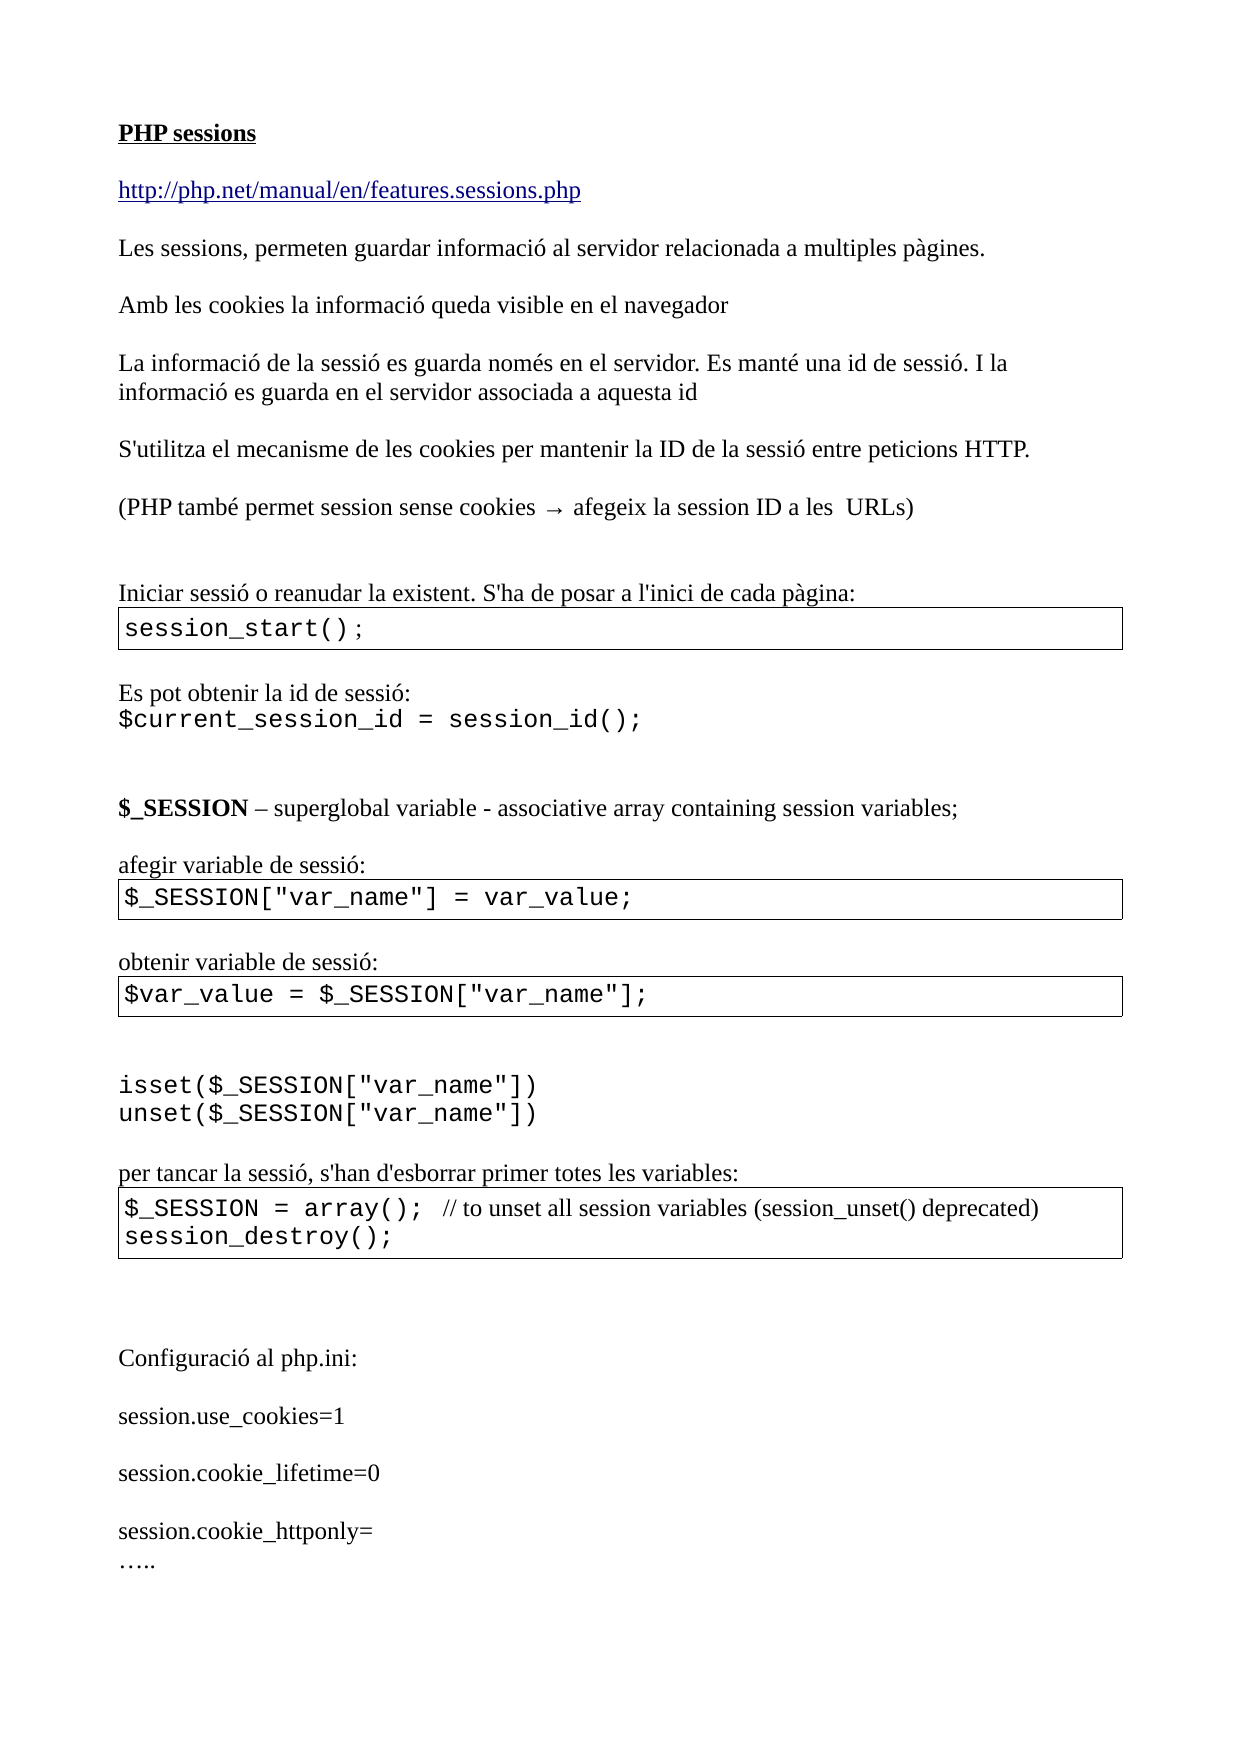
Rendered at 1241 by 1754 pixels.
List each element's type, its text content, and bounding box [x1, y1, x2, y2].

text unset($_SESSION["var_name"]) [118, 1101, 1122, 1129]
table_header $_SESSION["var_name"] = var_value; [119, 880, 1122, 919]
text Les sessions, permeten guardar informació al servidor relacionada a multiples pàgines. [118, 233, 1122, 262]
text obtenir variable de sessió: [118, 947, 1122, 976]
table_header $var_value = $_SESSION["var_name"]; [119, 977, 1122, 1016]
text session.use_cookies=1 [118, 1401, 1122, 1430]
text per tancar la sessió, s'han d'esborrar primer totes les variables: [118, 1158, 1122, 1187]
text ….. [118, 1545, 1122, 1573]
text Configuració al php.ini: [118, 1343, 1122, 1372]
table_header $_SESSION = array(); // to unset all session variables (session_unset() deprecated) session_destroy(); [119, 1188, 1122, 1258]
text S'utilitza el mecanisme de les cookies per mantenir la ID de la sessió entre peticions HTTP. [118, 434, 1122, 463]
text isset($_SESSION["var_name"]) [118, 1073, 1122, 1101]
text afegir variable de sessió: [118, 850, 1122, 879]
text (PHP també permet session sense cookies → afegeix la session ID a les URLs) [118, 492, 1122, 521]
text $_SESSION – superglobal variable - associative array containing session variables; [118, 793, 1122, 821]
table_header session_start() ; [119, 608, 1122, 649]
text La informació de la sessió es guarda només en el servidor. Es manté una id de sessió. I la informació es guarda en el servidor associada a aquesta id [118, 348, 1122, 406]
text session.cookie_lifetime=0 [118, 1458, 1122, 1487]
text http://php.net/manual/en/features.sessions.php [118, 176, 1122, 204]
text Iniciar sessió o reanudar la existent. S'ha de posar a l'inici de cada pàgina: [118, 578, 1122, 607]
text session.cookie_httponly= [118, 1516, 1122, 1545]
text Amb les cookies la informació queda visible en el navegador [118, 291, 1122, 319]
text Es pot obtenir la id de sessió: [118, 678, 1122, 707]
text PHP sessions [118, 118, 1122, 147]
text $current_session_id = session_id(); [118, 707, 1122, 735]
